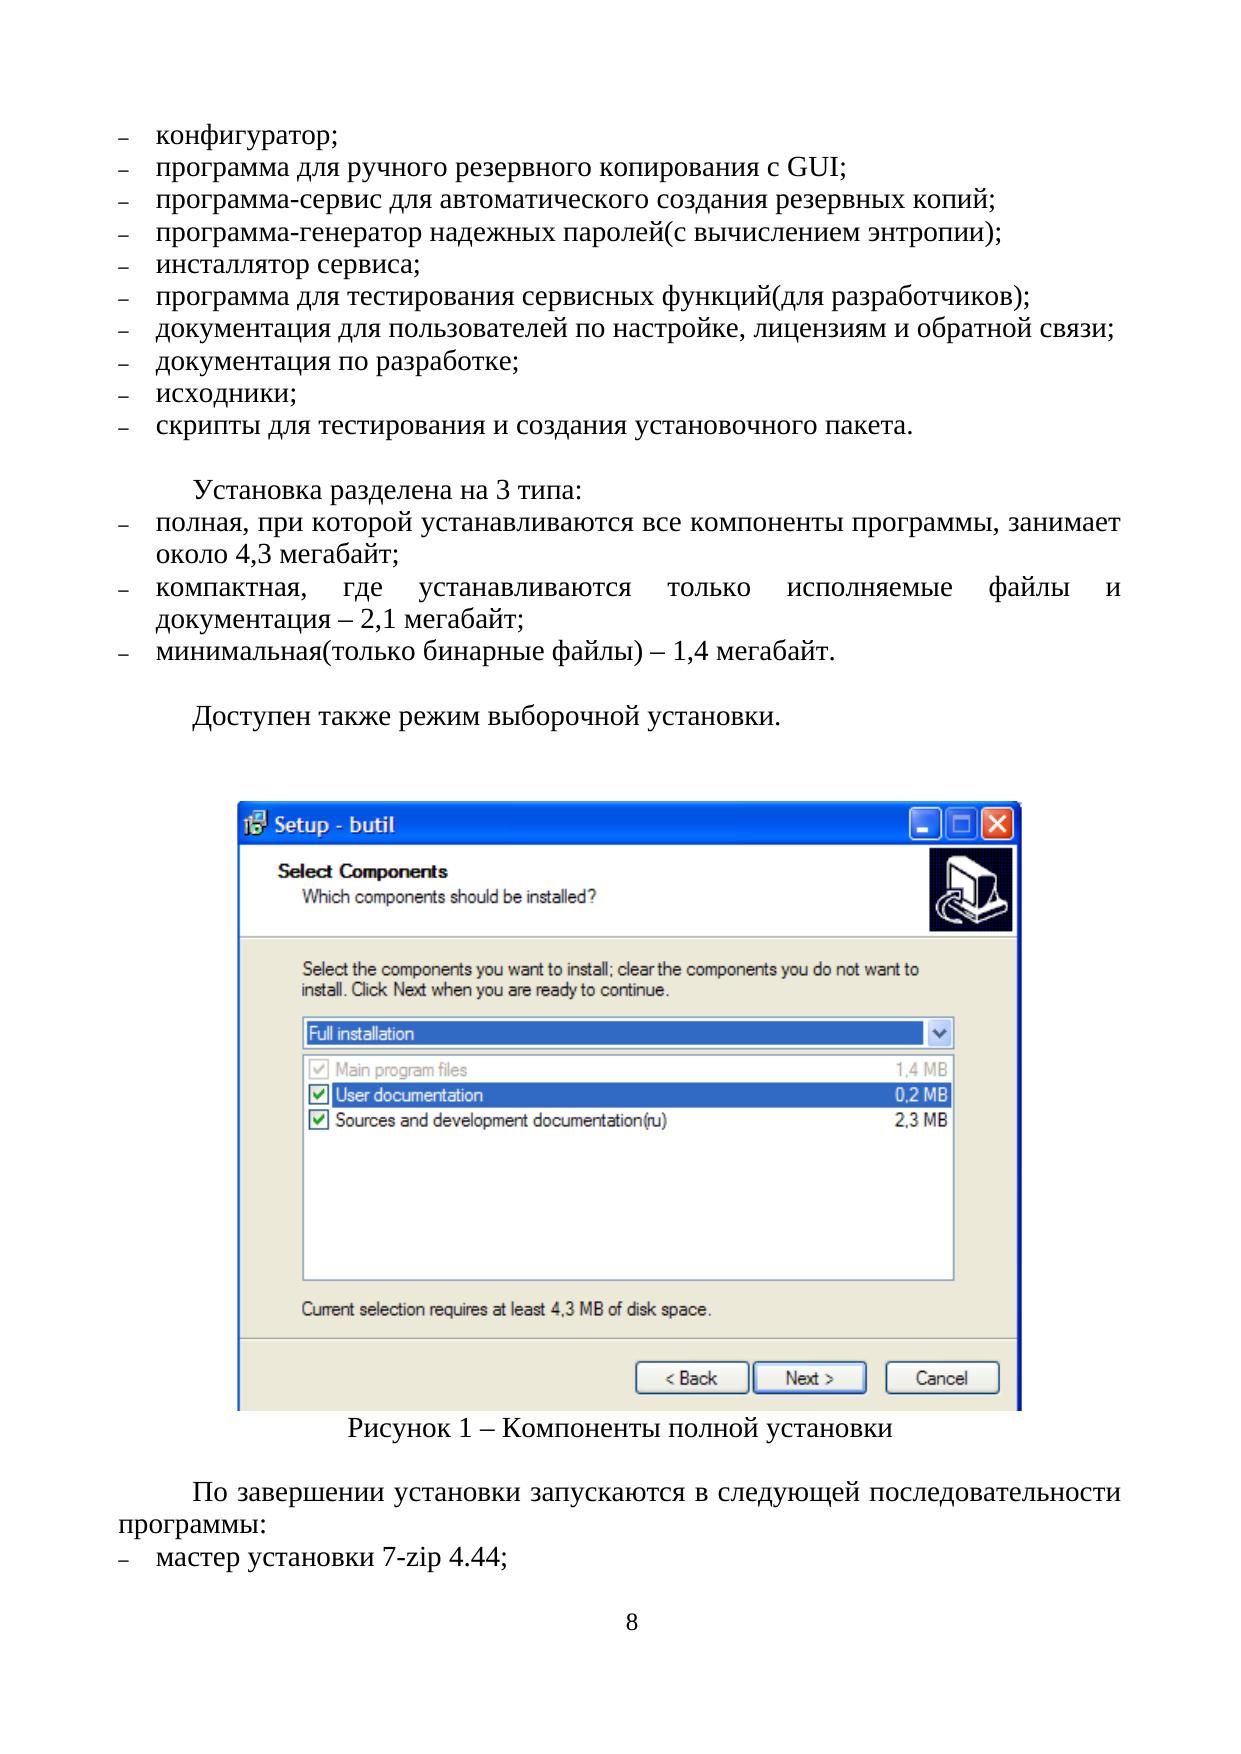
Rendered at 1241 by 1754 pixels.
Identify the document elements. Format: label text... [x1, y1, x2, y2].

list конфигуратор; [118, 118, 1122, 150]
list полная, при которой устанавливаются все компоненты программы, занимает около 4,3 мегабайт; [118, 506, 1122, 570]
text Установка разделена на 3 типа: [118, 473, 1122, 506]
list инсталлятор сервиса; [118, 247, 1122, 279]
list компактная, где устанавливаются только исполняемые файлы и документация – 2,1 мегабайт; [118, 570, 1122, 635]
text По завершении установки запускаются в следующей последовательности программы: [118, 1476, 1122, 1540]
list документация для пользователей по настройке, лицензиям и обратной связи; [118, 312, 1122, 344]
list минимальная(только бинарные файлы) – 1,4 мегабайт. [118, 635, 1122, 667]
list мастер установки 7-zip 4.44; [118, 1540, 1122, 1572]
list программа для ручного резервного копирования с GUI; [118, 150, 1122, 183]
list скрипты для тестирования и создания установочного пакета. [118, 409, 1122, 441]
text Рисунок 1 – Компоненты полной установки [118, 796, 1122, 1443]
list программа для тестирования сервисных функций(для разработчиков); [118, 279, 1122, 312]
list документация по разработке; [118, 344, 1122, 376]
list программа-генератор надежных паролей(с вычислением энтропии); [118, 215, 1122, 247]
list программа-сервис для автоматического создания резервных копий; [118, 183, 1122, 215]
list исходники; [118, 376, 1122, 409]
text Доступен также режим выборочной установки. [118, 699, 1122, 732]
